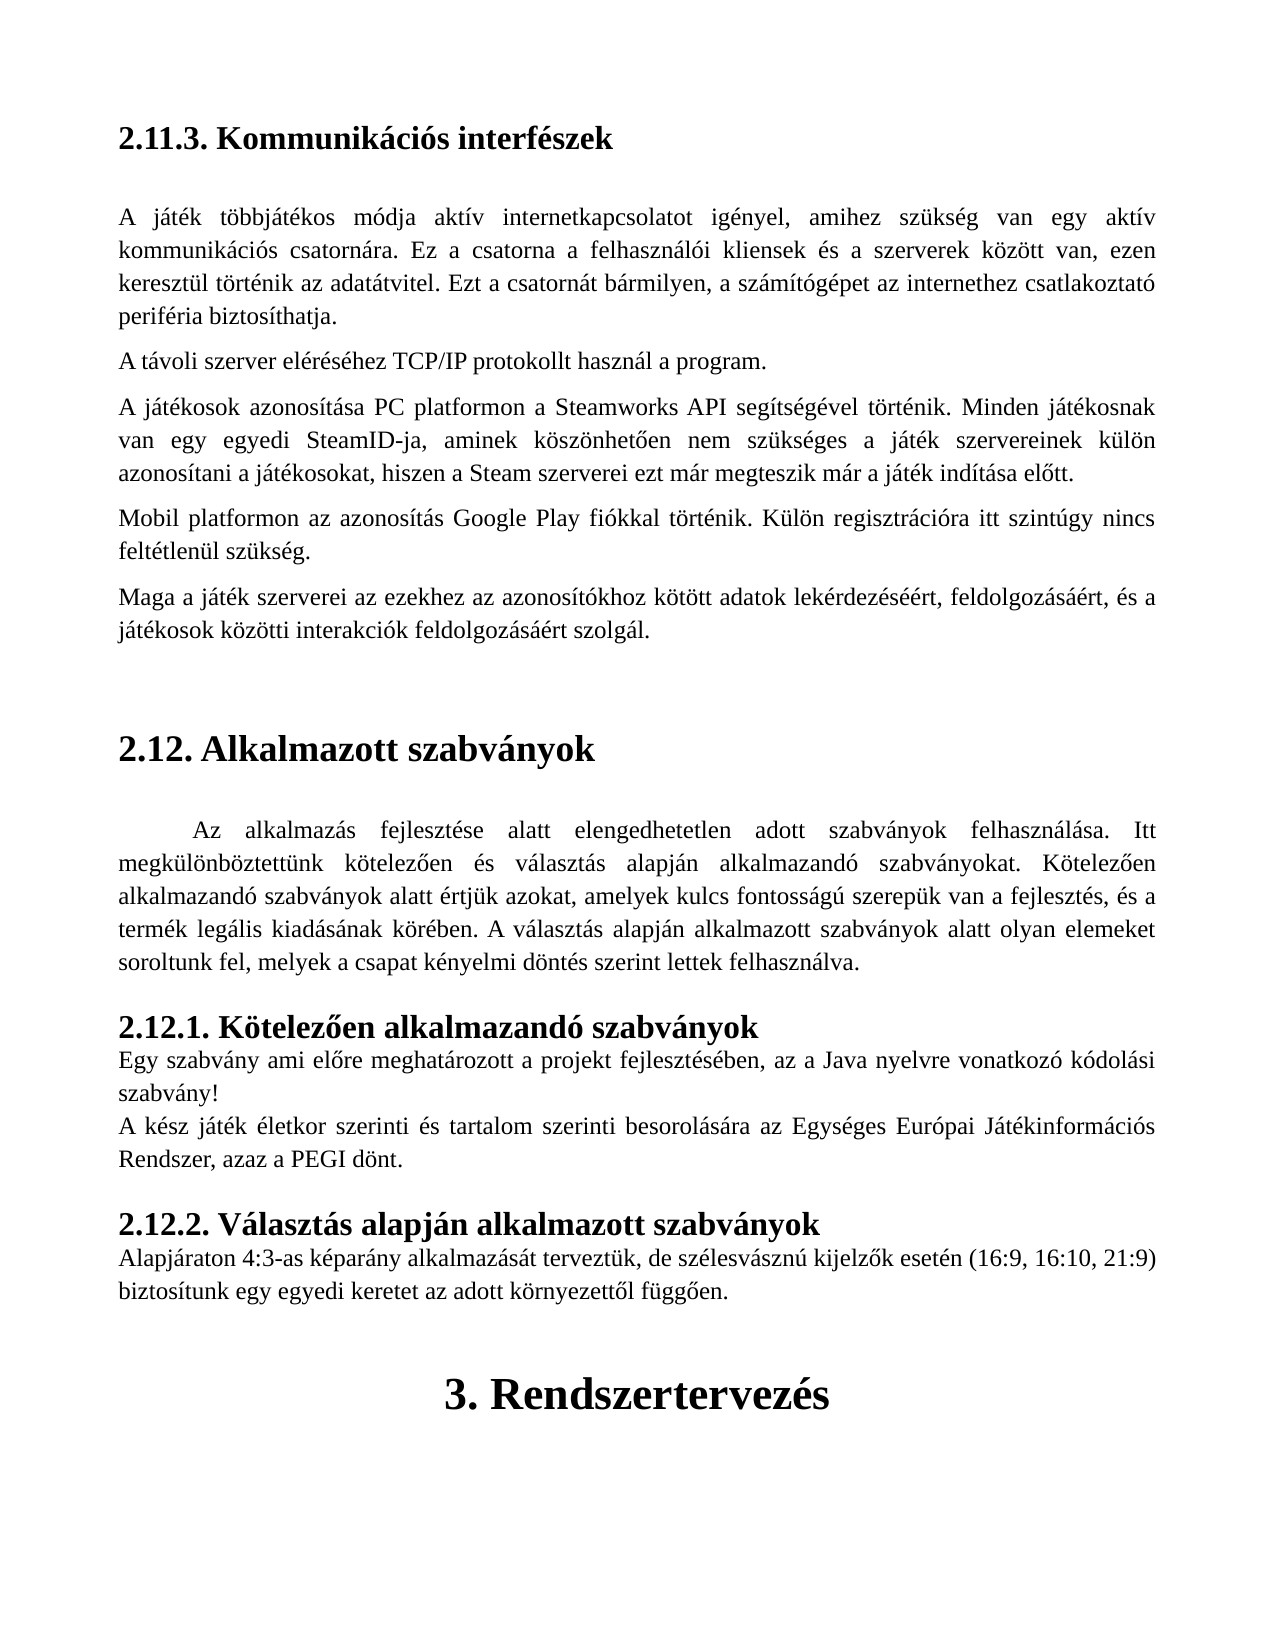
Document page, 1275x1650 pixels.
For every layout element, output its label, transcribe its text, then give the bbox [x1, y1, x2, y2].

text A távoli szerver eléréséhez TCP/IP protokollt használ a program. [118, 346, 1157, 375]
subtitle 2.12. Alkalmazott szabványok [118, 726, 1157, 769]
subtitle 2.11.3. Kommunikációs interfészek [118, 118, 1157, 156]
text 3. Rendszertervezés [118, 1367, 1157, 1419]
text Az alkalmazás fejlesztése alatt elengedhetetlen adott szabványok felhasználása. Itt megkülönböztettünk kötelezően és választás alapján alkalmazandó szabványokat. Kötelezően alkalmazandó szabványok alatt értjük azokat, amelyek kulcs fontosságú szerepük van a fejlesztés, és a termék legális kiadásának körében. A választás alapján alkalmazott szabványok alatt olyan elemeket soroltunk fel, melyek a csapat kényelmi döntés szerint lettek felhasználva. [118, 815, 1157, 976]
subtitle 2.12.2. Választás alapján alkalmazott szabványok [118, 1204, 1157, 1243]
text Egy szabvány ami előre meghatározott a projekt fejlesztésében, az a Java nyelvre vonatkozó kódolási szabvány! A kész játék életkor szerinti és tartalom szerinti besorolására az Egységes Európai Játékinformációs Rendszer, azaz a PEGI dönt. [118, 1045, 1157, 1173]
text A játékosok azonosítása PC platformon a Steamworks API segítségével történik. Minden játékosnak van egy egyedi SteamID-ja, aminek köszönhetően nem szükséges a játék szervereinek külön azonosítani a játékosokat, hiszen a Steam szerverei ezt már megteszik már a játék indítása előtt. [118, 392, 1157, 487]
text A játék többjátékos módja aktív internetkapcsolatot igényel, amihez szükség van egy aktív kommunikációs csatornára. Ez a csatorna a felhasználói kliensek és a szerverek között van, ezen keresztül történik az adatátvitel. Ezt a csatornát bármilyen, a számítógépet az internethez csatlakoztató periféria biztosíthatja. [118, 202, 1157, 330]
text Mobil platformon az azonosítás Google Play fiókkal történik. Külön regisztrációra itt szintúgy nincs feltétlenül szükség. [118, 503, 1157, 565]
subtitle 2.12.1. Kötelezően alkalmazandó szabványok [118, 1007, 1157, 1045]
text Maga a játék szerverei az ezekhez az azonosítókhoz kötött adatok lekérdezéséért, feldolgozásáért, és a játékosok közötti interakciók feldolgozásáért szolgál. [118, 582, 1157, 643]
text Alapjáraton 4:3-as képarány alkalmazását terveztük, de szélesvásznú kijelzők esetén (16:9, 16:10, 21:9) biztosítunk egy egyedi keretet az adott környezettől függően. [118, 1243, 1157, 1304]
